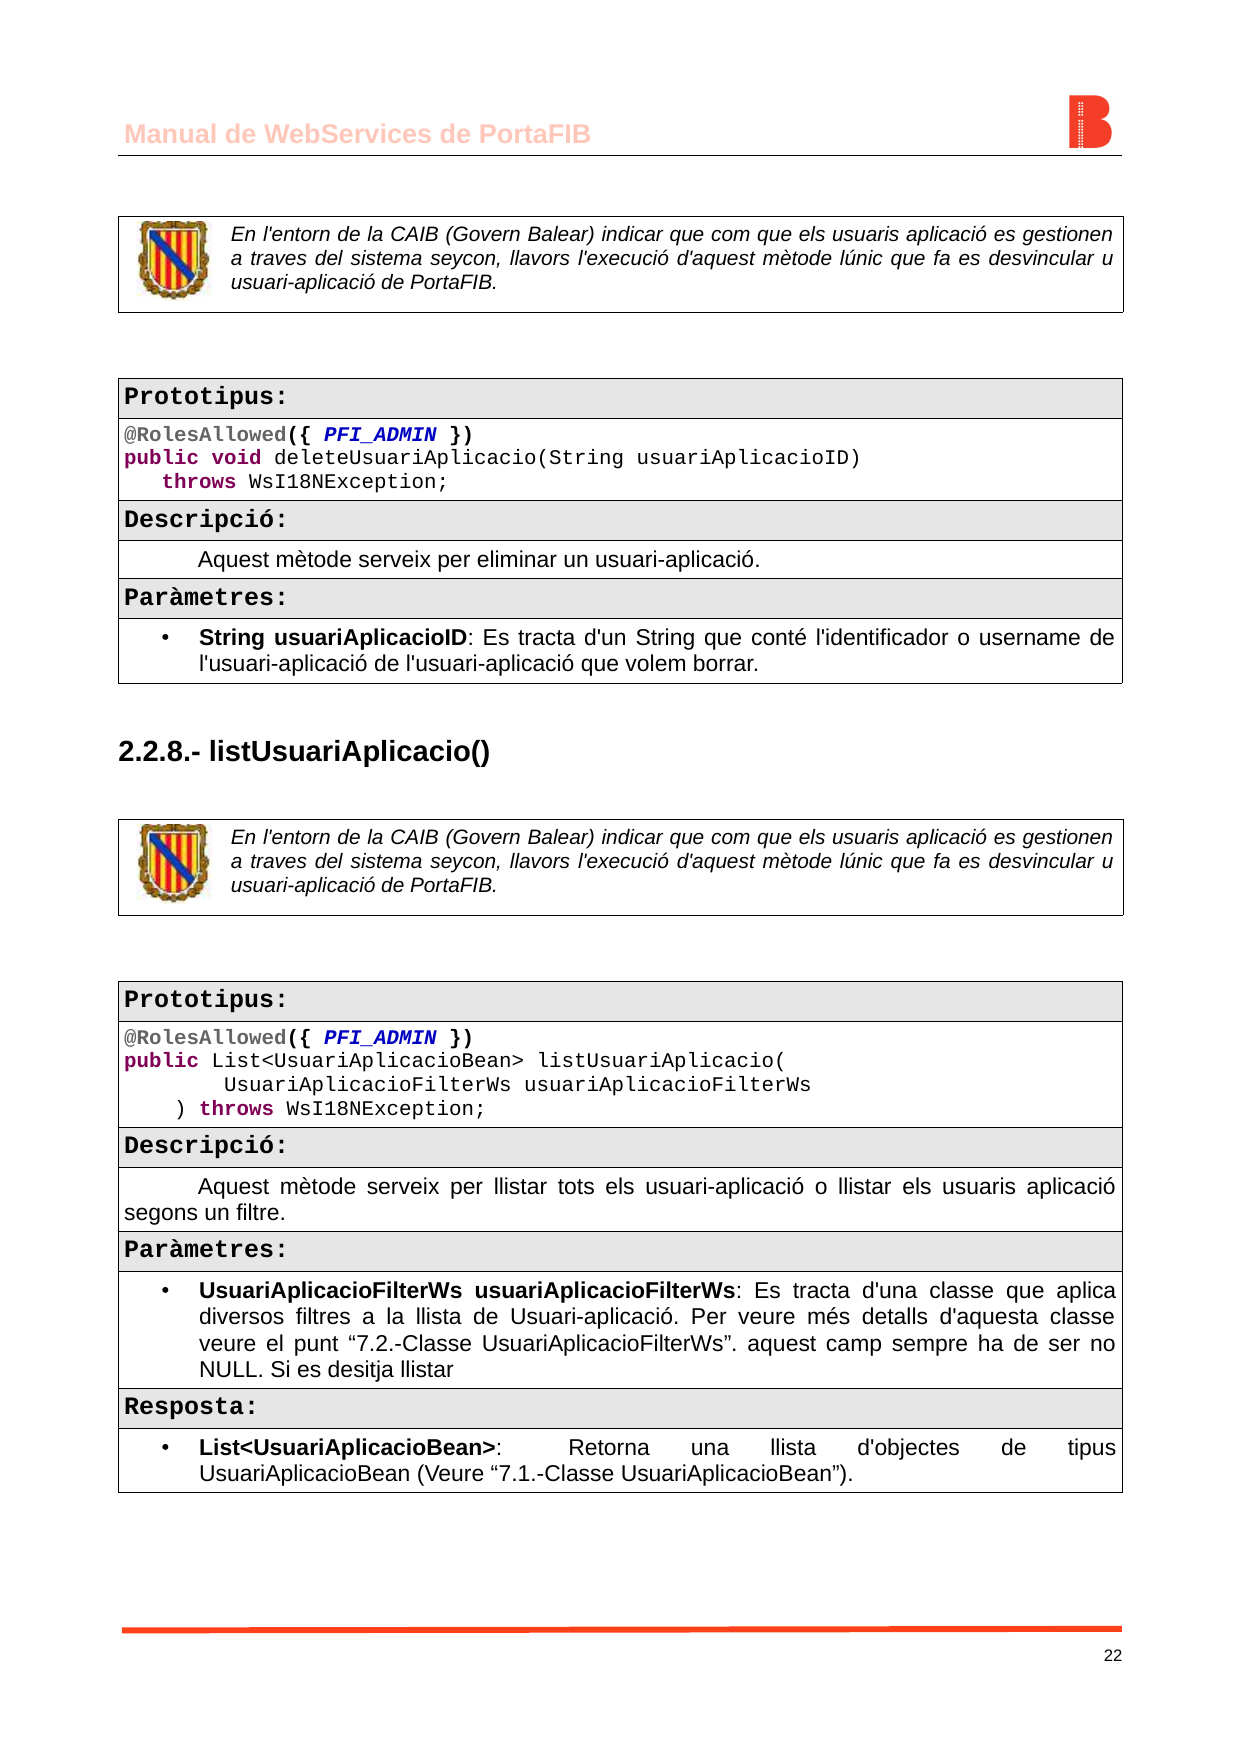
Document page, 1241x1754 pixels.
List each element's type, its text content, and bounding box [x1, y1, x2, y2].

subtitle listUsuariAplicacio() [118, 734, 1122, 767]
table_cell Paràmetres: [119, 1232, 1122, 1271]
table_cell @RolesAllowed({ PFI_ADMIN }) public List<UsuariAplicacioBean> listUsuariAplicacio( UsuariAplicacioFilterWs usuariAplicacioFilterWs ) throws WsI18NException; [119, 1022, 1122, 1127]
picture [1063, 94, 1117, 150]
table_cell List<UsuariAplicacioBean>: Retorna una llista d'objectes de tipus UsuariAplicacioBean (Veure “7.1.-Classe UsuariAplicacioBean”). [119, 1429, 1122, 1492]
table_cell String usuariAplicacioID: Es tracta d'un String que conté l'identificador o username de l'usuari-aplicació de l'usuari-aplicació que volem borrar. [119, 619, 1122, 682]
table_cell Aquest mètode serveix per llistar tots els usuari-aplicació o llistar els usuaris aplicació segons un filtre. [119, 1168, 1122, 1231]
table_header [119, 820, 225, 915]
table_cell Paràmetres: [119, 579, 1122, 618]
picture [134, 824, 214, 904]
table_cell Resposta: [119, 1389, 1122, 1428]
picture [134, 221, 214, 301]
table_cell Aquest mètode serveix per eliminar un usuari-aplicació. [119, 541, 1122, 578]
table_header En l'entorn de la CAIB (Govern Balear) indicar que com que els usuaris aplicació es gestionen a traves del sistema seycon, llavors l'execució d'aquest mètode lúnic que fa es desvincular u usuari-aplicació de PortaFIB. [225, 217, 1123, 312]
table_cell UsuariAplicacioFilterWs usuariAplicacioFilterWs: Es tracta d'una classe que aplica diversos filtres a la llista de Usuari-aplicació. Per veure més detalls d'aquesta classe veure el punt “7.2.-Classe UsuariAplicacioFilterWs”. aquest camp sempre ha de ser no NULL. Si es desitja llistar [119, 1272, 1122, 1388]
table_header Prototipus: [119, 982, 1122, 1021]
table_header En l'entorn de la CAIB (Govern Balear) indicar que com que els usuaris aplicació es gestionen a traves del sistema seycon, llavors l'execució d'aquest mètode lúnic que fa es desvincular u usuari-aplicació de PortaFIB. [225, 820, 1123, 915]
table_header [119, 217, 225, 312]
table_cell Descripció: [119, 1128, 1122, 1167]
table_cell @RolesAllowed({ PFI_ADMIN }) public void deleteUsuariAplicacio(String usuariAplicacioID) throws WsI18NException; [119, 419, 1122, 500]
table_cell Descripció: [119, 501, 1122, 540]
table_header Prototipus: [119, 379, 1122, 418]
